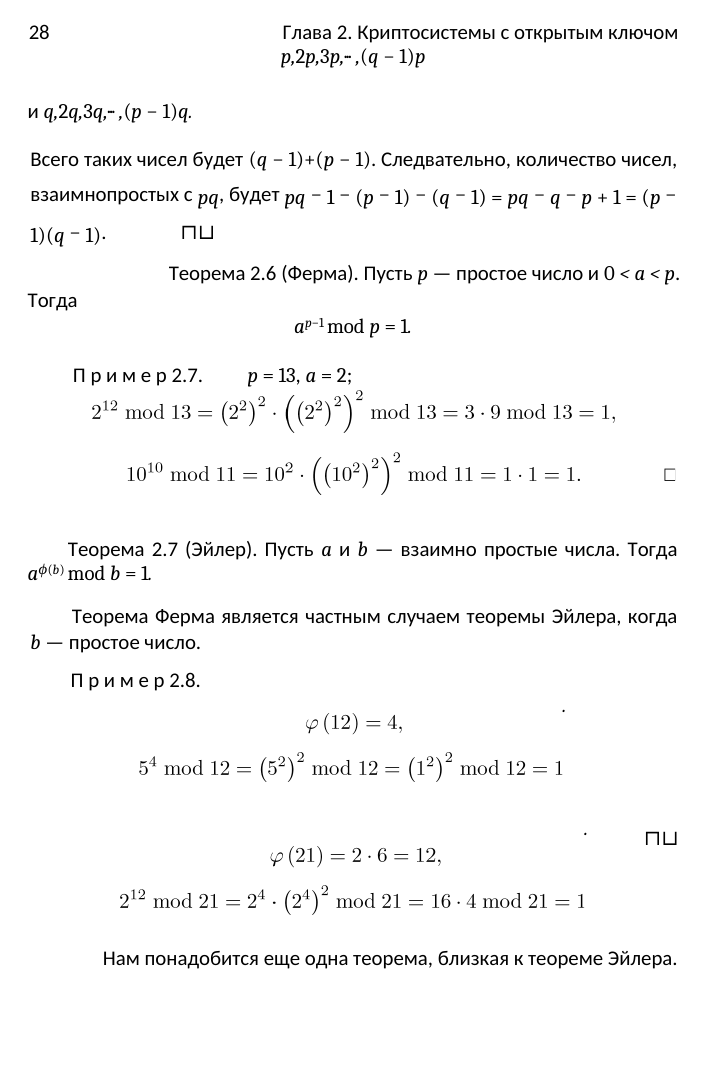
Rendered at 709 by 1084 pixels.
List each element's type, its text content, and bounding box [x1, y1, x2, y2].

text . [138, 694, 679, 781]
text Тогда [27, 288, 678, 313]
text ap−1 mod p = 1. [50, 315, 657, 339]
text p,2p,3p,··· ,(q − 1)p [107, 45, 601, 69]
text Теорема 2.7 (Эйлер). Пусть a и b — взаимно простые числа. Тогда aϕ(b) mod b = 1. [27, 536, 678, 586]
text П р и м е р 2.7. p = 13, a = 2; [29, 361, 679, 388]
text Нам понадобится еще одна теорема, близкая к теореме Эйлера. [29, 945, 678, 971]
text . ⊓⊔ [29, 817, 679, 914]
text Теорема 2.6 (Ферма). Пусть p — простое число и 0 < a < p. [29, 260, 680, 286]
text Теорема Ферма является частным случаем теоремы Эйлера, когда b — простое число. [30, 604, 678, 655]
text Всего таких чисел будет (q − 1)+(p − 1). Следвательно, количество чисел, взаимнопростых с pq, будет pq − 1 − (p − 1) − (q − 1) = pq − q − p + 1 = (p − 1)(q − 1). ⊓⊔ [30, 146, 678, 248]
text П р и м е р 2.8. [70, 667, 678, 693]
text и q,2q,3q,··· ,(p − 1)q. [27, 98, 454, 123]
